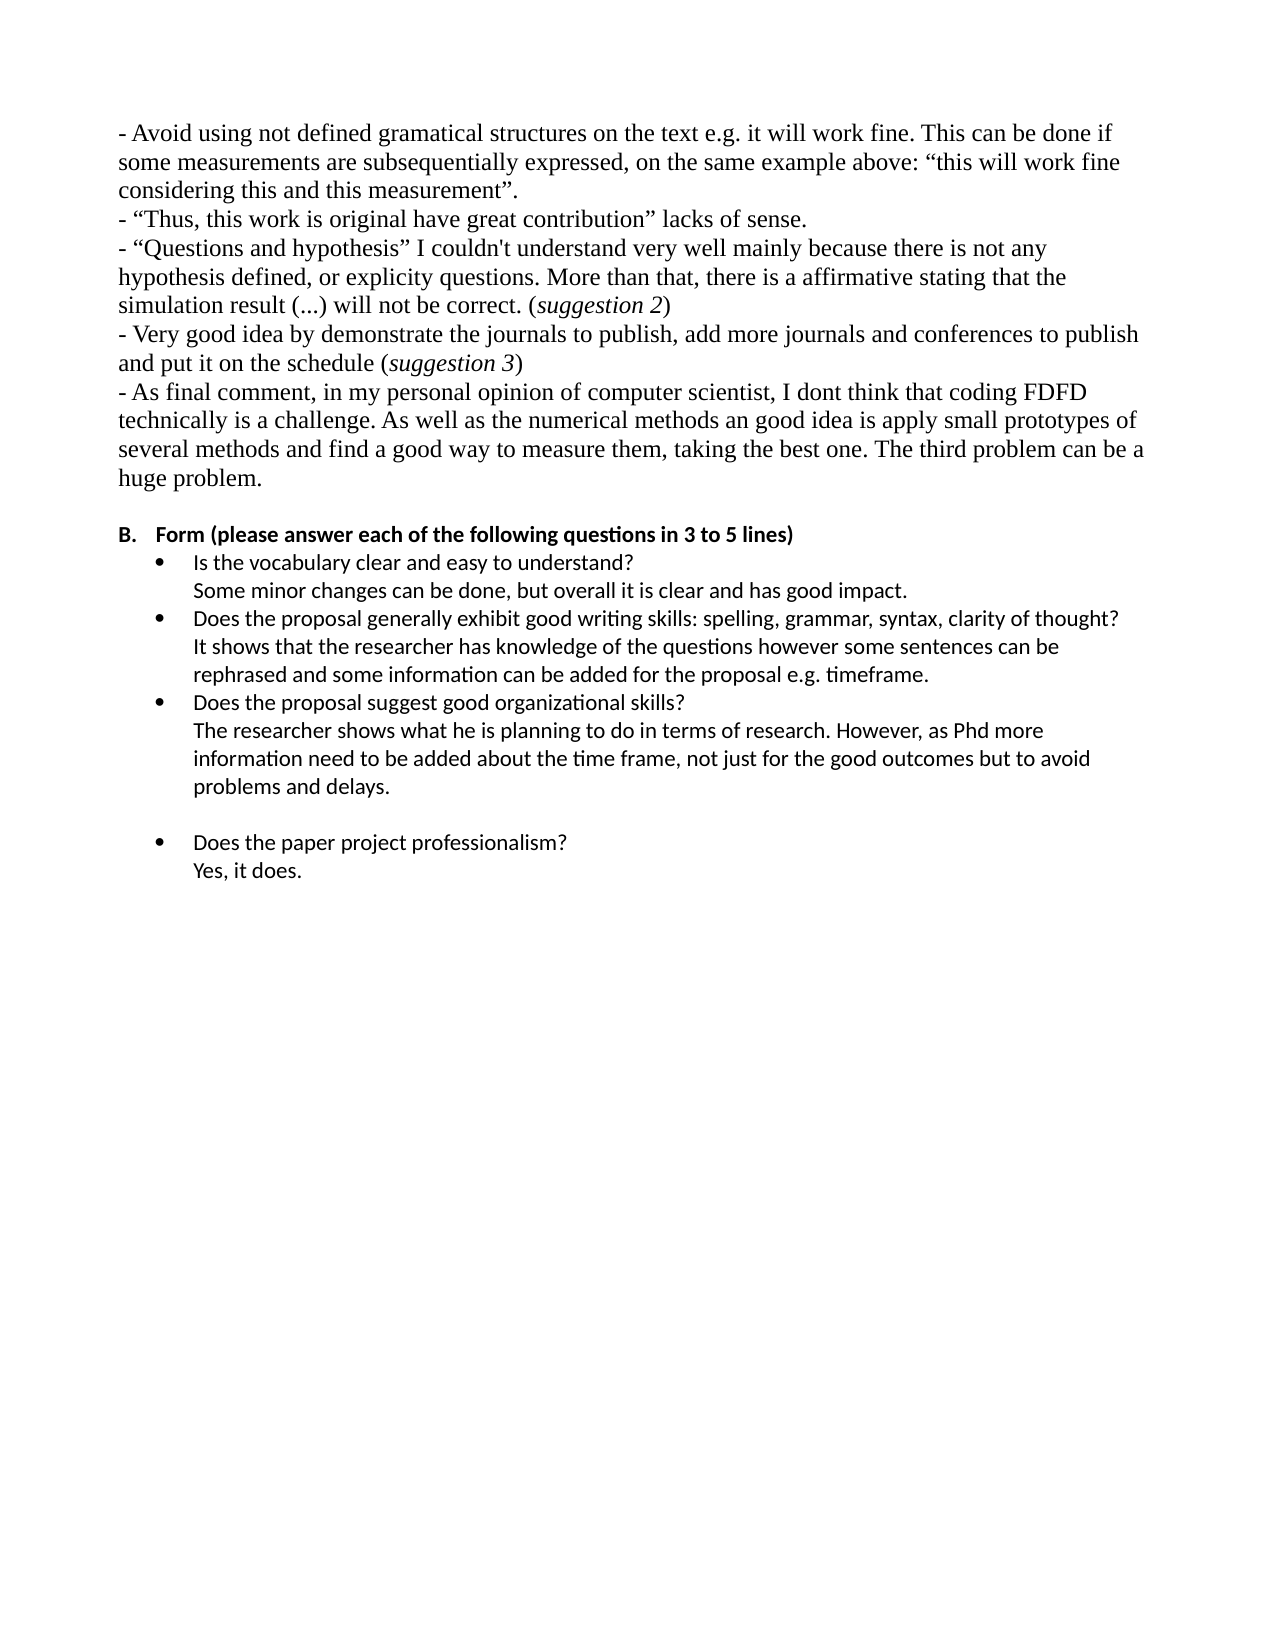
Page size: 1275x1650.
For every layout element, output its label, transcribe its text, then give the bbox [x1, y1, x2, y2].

text - “Thus, this work is original have great contribution” lacks of sense. [118, 204, 1157, 233]
text - Very good idea by demonstrate the journals to publish, add more journals and conferences to publish and put it on the schedule (suggestion 3) [118, 319, 1157, 377]
text - “Questions and hypothesis” I couldn't understand very well mainly because there is not any hypothesis defined, or explicity questions. More than that, there is a affirmative stating that the simulation result (...) will not be correct. (suggestion 2) [118, 233, 1157, 319]
text - Avoid using not defined gramatical structures on the text e.g. it will work fine. This can be done if some measurements are subsequentially expressed, on the same example above: “this will work fine considering this and this measurement”. [118, 118, 1157, 204]
list It shows that the researcher has knowledge of the questions however some sentences can be rephrased and some information can be added for the proposal e.g. timeframe. [156, 632, 1157, 688]
list Some minor changes can be done, but overall it is clear and has good impact. [156, 576, 1157, 604]
list The researcher shows what he is planning to do in terms of research. However, as Phd more information need to be added about the time frame, not just for the good outcomes but to avoid problems and delays. [156, 716, 1157, 800]
list Does the proposal suggest good organizational skills? [156, 688, 1157, 716]
list Does the proposal generally exhibit good writing skills: spelling, grammar, syntax, clarity of thought? [156, 604, 1157, 632]
list Yes, it does. [156, 856, 1157, 884]
list Does the paper project professionalism? [156, 828, 1157, 856]
list Is the vocabulary clear and easy to understand? [156, 548, 1157, 576]
list Form (please answer each of the following questions in 3 to 5 lines) [118, 520, 1157, 548]
text - As final comment, in my personal opinion of computer scientist, I dont think that coding FDFD technically is a challenge. As well as the numerical methods an good idea is apply small prototypes of several methods and find a good way to measure them, taking the best one. The third problem can be a huge problem. [118, 377, 1157, 492]
